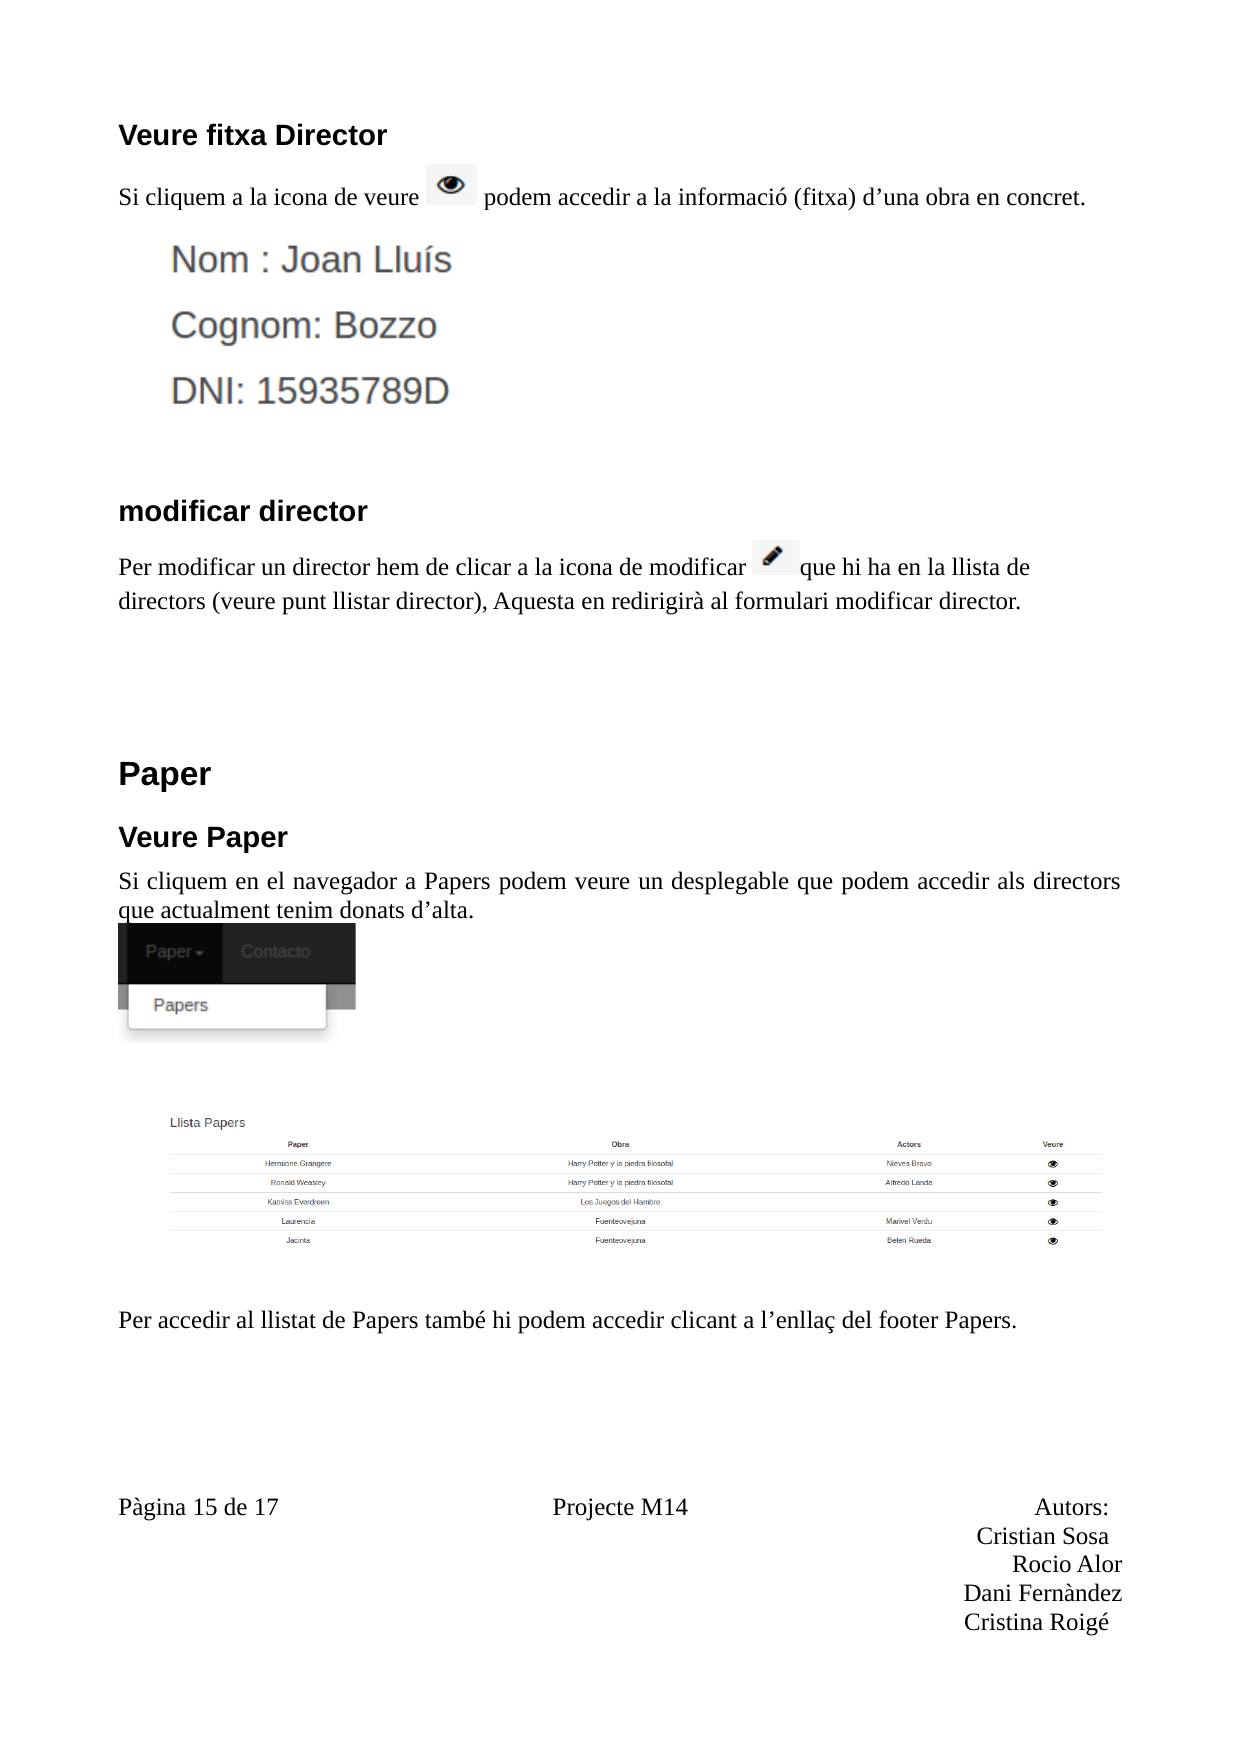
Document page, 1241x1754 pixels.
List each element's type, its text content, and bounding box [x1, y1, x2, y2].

text Si cliquem a la icona de veure podem accedir a la informació (fitxa) d’una obra en concret. [118, 164, 1122, 210]
picture [425, 164, 478, 205]
subtitle modificar director [118, 494, 1122, 528]
picture [118, 923, 356, 1043]
subtitle Veure Paper [118, 820, 1122, 854]
text Si cliquem en el navegador a Papers podem veure un desplegable que podem accedir als directors que actualment tenim donats d’alta. [118, 866, 1122, 924]
text Per modificar un director hem de clicar a la icona de modificar que hi ha en la llista de directors (veure punt llistar director), Aquesta en redirigirà al formulari modificar director. [118, 541, 1122, 615]
picture [752, 540, 800, 575]
picture [118, 1071, 1123, 1277]
picture [118, 210, 528, 451]
text Per accedir al llistat de Papers també hi podem accedir clicant a l’enllaç del footer Papers. [118, 1305, 1122, 1334]
subtitle Veure fitxa Director [118, 118, 1122, 152]
subtitle Paper [118, 754, 1122, 793]
